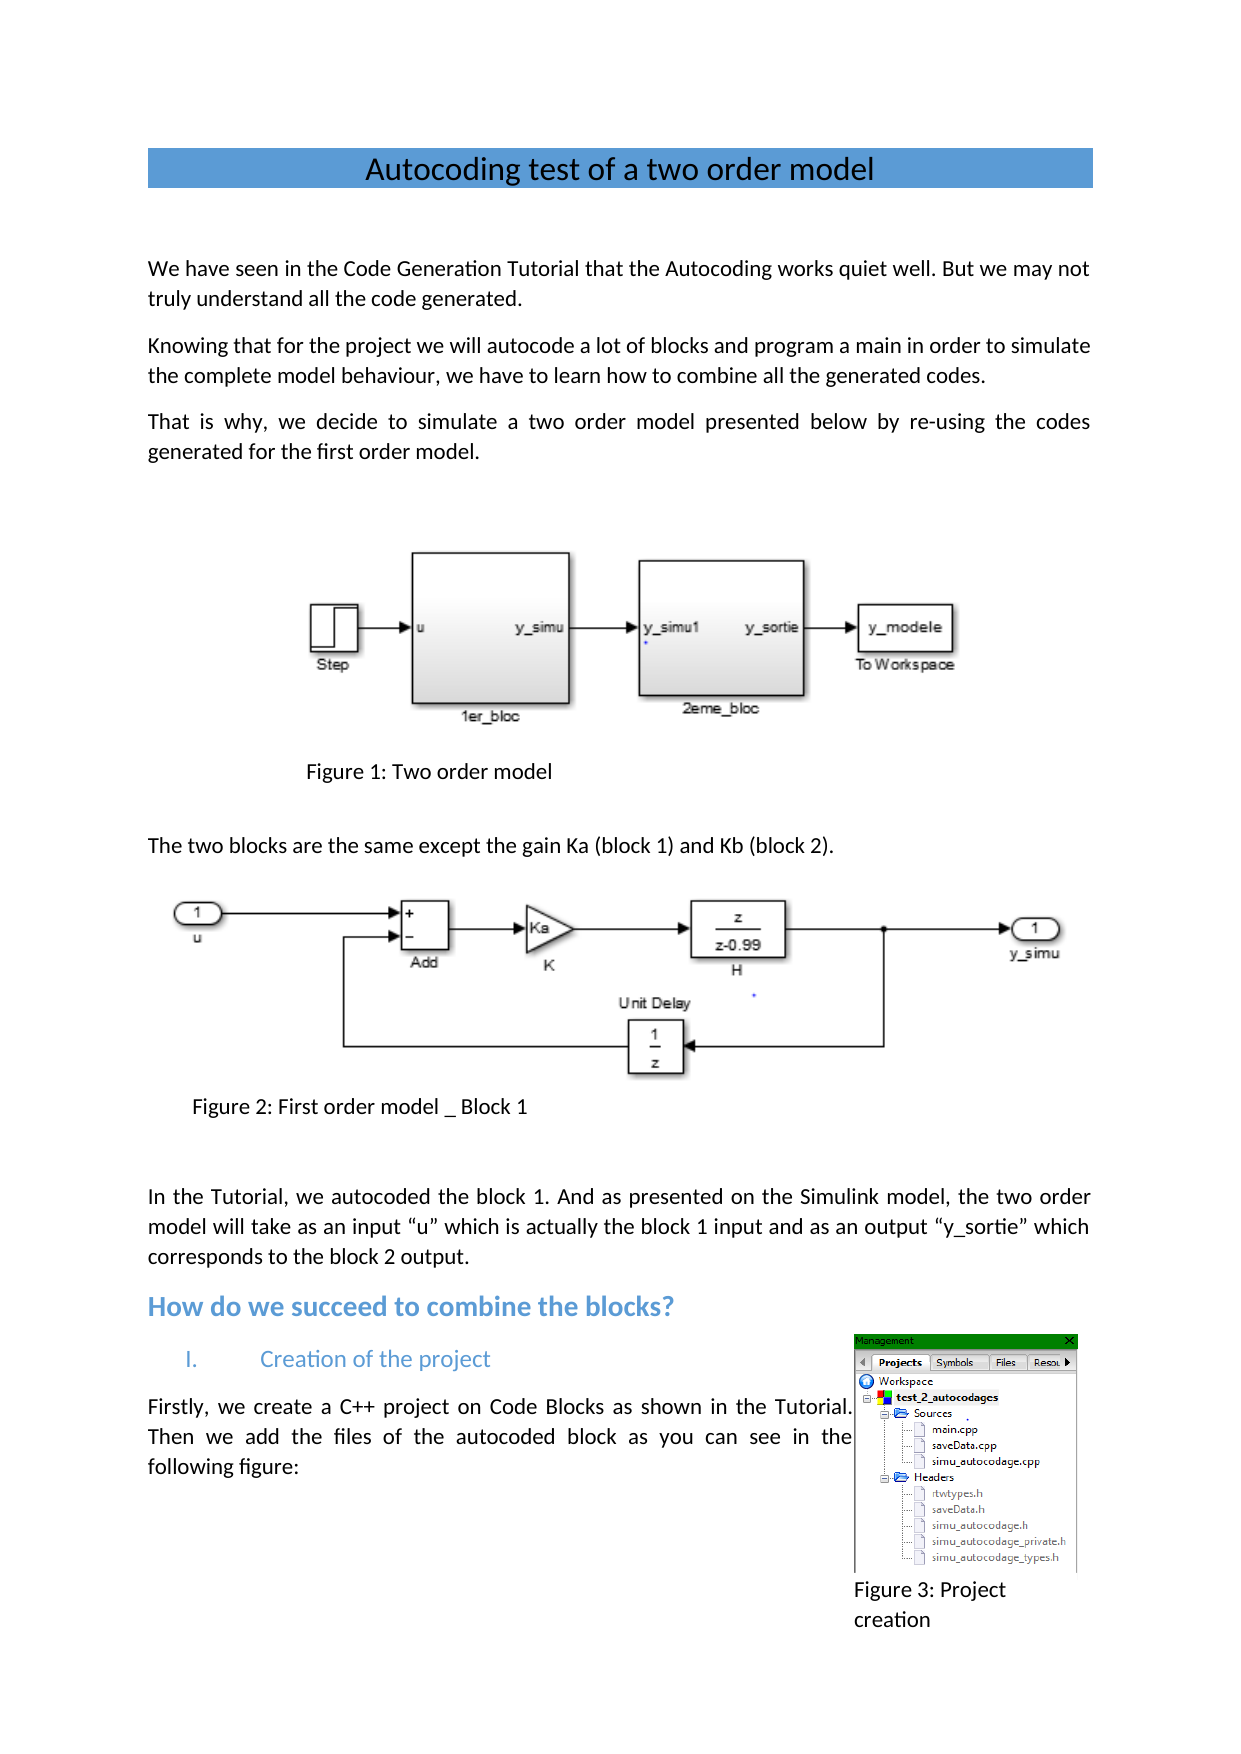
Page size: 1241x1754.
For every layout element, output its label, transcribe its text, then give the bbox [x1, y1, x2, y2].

text How do we succeed to combine the blocks? [148, 1288, 1093, 1324]
text Knowing that for the project we will autocode a lot of blocks and program a main in order to simulate the complete model behaviour, we have to learn how to combine all the generated codes. [148, 331, 1093, 389]
list [1078, 1343, 1093, 1374]
text In the Tutorial, we autocoded the block 1. And as presented on the Simulink model, the two order model will take as an input “u” which is actually the block 1 input and as an output “y_sortie” which corresponds to the block 2 output. [148, 1182, 1093, 1270]
text The two blocks are the same except the gain Ka (block 1) and Kb (block 2). [148, 484, 1093, 859]
text Autocoding test of a two order model [148, 148, 1093, 188]
list Creation of the project [185, 1343, 854, 1374]
text Firstly, we create a C++ project on Code Blocks as shown in the Tutorial. Then we add the files of the autocoded block as you can see in the following figure: [148, 1392, 854, 1480]
text We have seen in the Code Generation Tutorial that the Autocoding works quiet well. But we may not truly understand all the code generated. [148, 254, 1093, 312]
text That is why, we decide to simulate a two order model presented below by re-using the codes generated for the first order model. [148, 407, 1093, 465]
